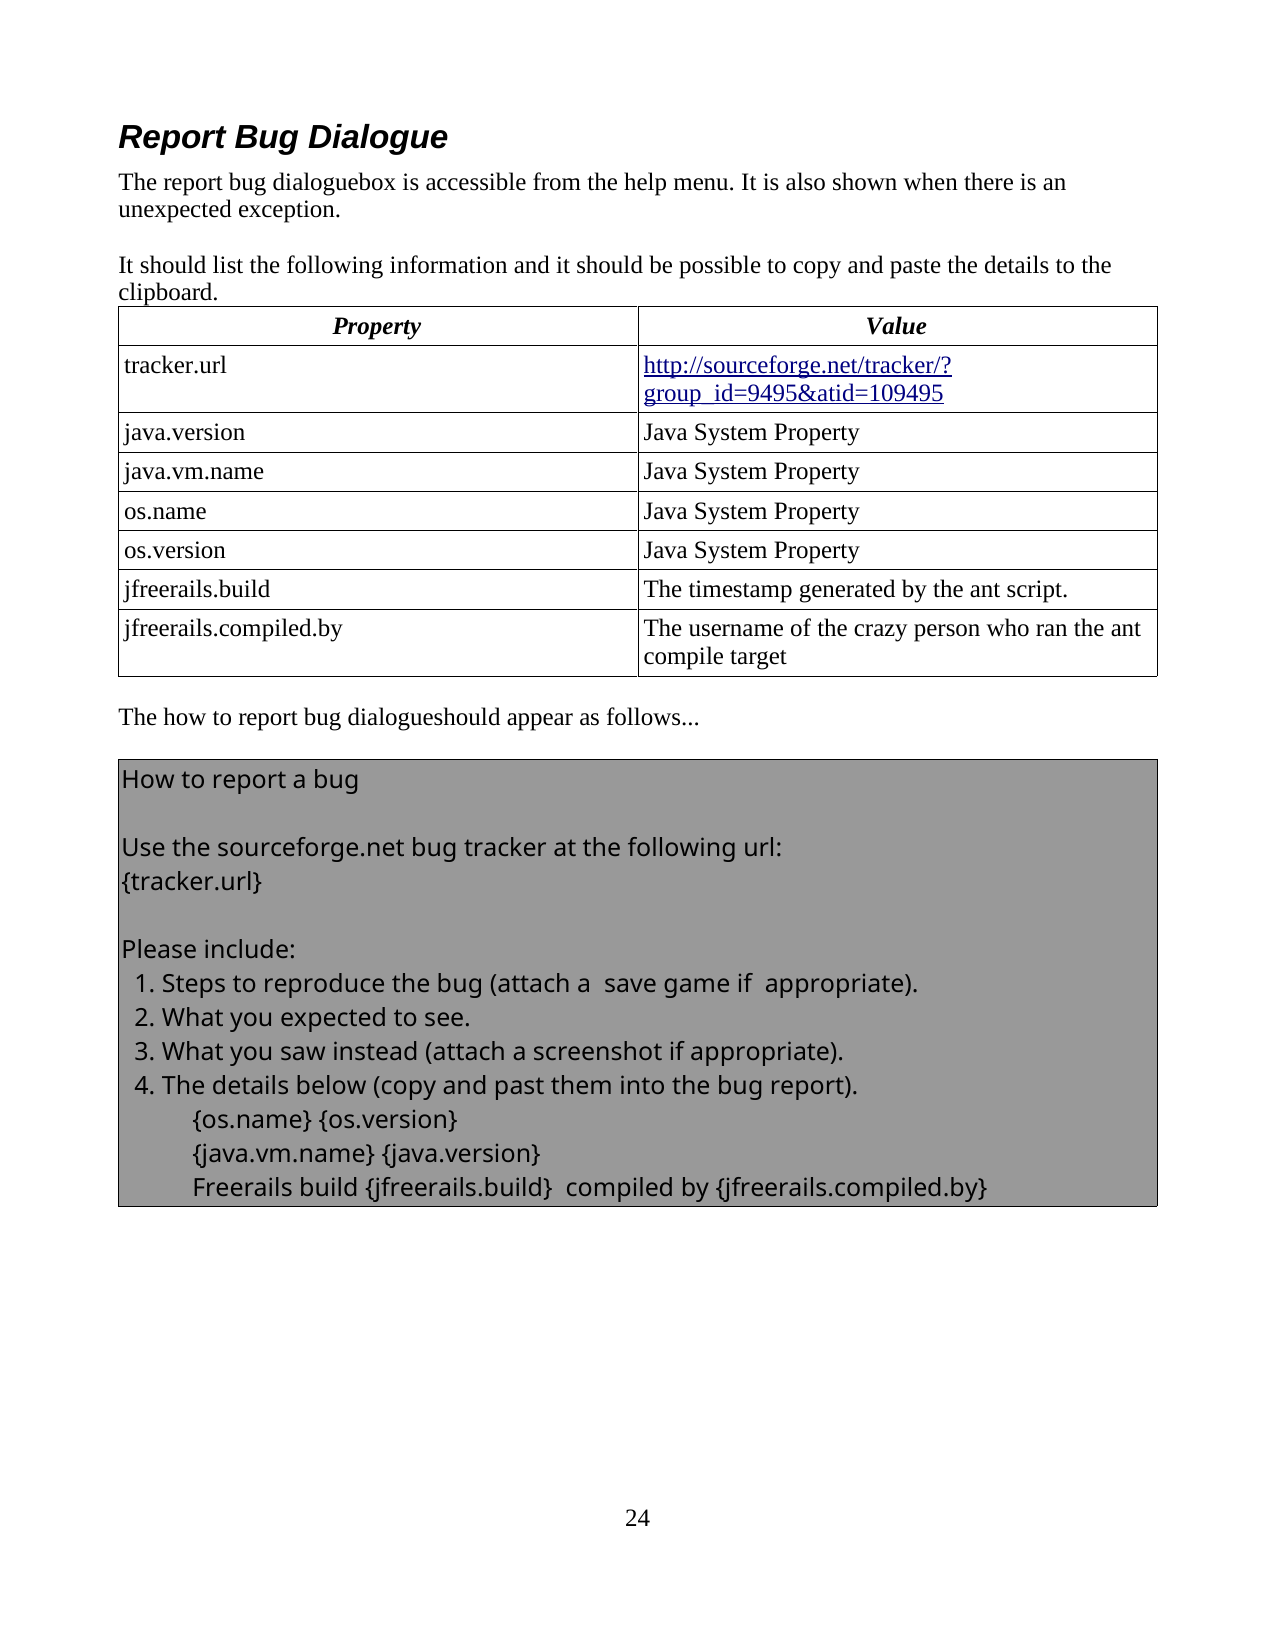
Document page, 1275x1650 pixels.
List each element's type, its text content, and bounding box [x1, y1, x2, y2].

text Use the sourceforge.net bug tracker at the following url: [119, 827, 1157, 861]
table_cell Java System Property [639, 413, 1157, 452]
text The how to report bug dialogueshould appear as follows... [118, 703, 1157, 731]
table_cell jfreerails.compiled.by [119, 610, 637, 676]
table_cell The timestamp generated by the ant script. [639, 570, 1157, 609]
table_cell Java System Property [639, 453, 1157, 491]
text Please include: [119, 929, 1157, 963]
table_cell tracker.url [119, 346, 637, 412]
text 2. What you expected to see. [119, 997, 1157, 1031]
text {tracker.url} [119, 861, 1157, 895]
text The report bug dialoguebox is accessible from the help menu. It is also shown when there is an unexpected exception. [118, 168, 1157, 223]
text 3. What you saw instead (attach a screenshot if appropriate). [119, 1031, 1157, 1064]
table_cell jfreerails.build [119, 570, 637, 609]
table_cell os.version [119, 531, 637, 569]
table_cell The username of the crazy person who ran the ant compile target [639, 610, 1157, 676]
text It should list the following information and it should be possible to copy and paste the details to the clipboard. [118, 251, 1157, 306]
table_cell Java System Property [639, 492, 1157, 530]
text Freerails build {jfreerails.build} compiled by {jfreerails.compiled.by} [119, 1166, 1157, 1206]
text {java.vm.name} {java.version} [119, 1132, 1157, 1166]
table_cell os.name [119, 492, 637, 530]
text Report Bug Dialogue [118, 118, 1157, 155]
table_cell Java System Property [639, 531, 1157, 569]
table_header Property [119, 307, 637, 345]
text How to report a bug [119, 760, 1157, 793]
text 4. The details below (copy and past them into the bug report). [119, 1064, 1157, 1098]
table_cell java.vm.name [119, 453, 637, 491]
table_cell http://sourceforge.net/tracker/?group_id=9495&atid=109495 [639, 346, 1157, 412]
text {os.name} {os.version} [119, 1098, 1157, 1132]
table_header Value [639, 307, 1157, 345]
table_cell java.version [119, 413, 637, 452]
text 1. Steps to reproduce the bug (attach a save game if appropriate). [119, 963, 1157, 997]
